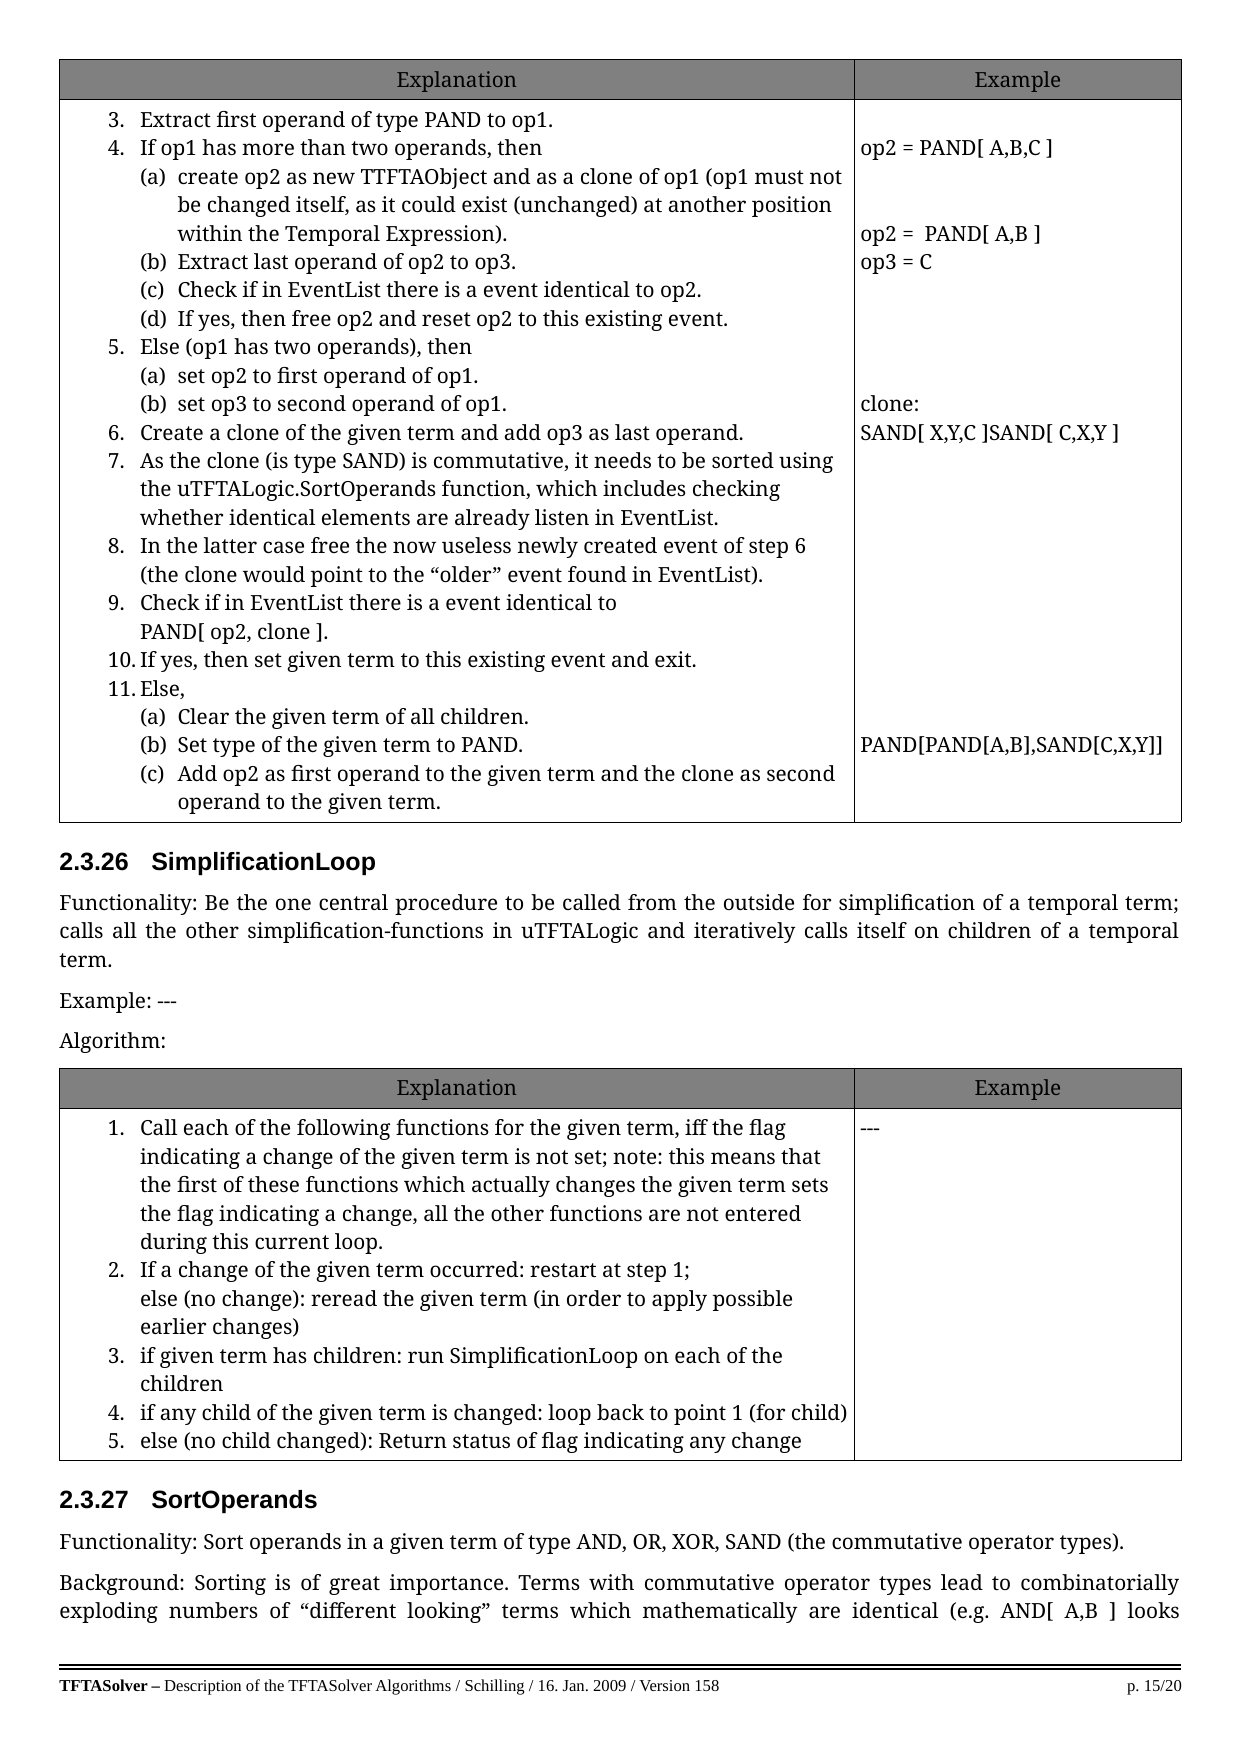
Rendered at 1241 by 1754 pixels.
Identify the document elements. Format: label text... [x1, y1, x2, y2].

table_header Explanation [60, 60, 854, 99]
table_cell Call each of the following functions for the given term, iff the flag indicating a change of the given term is not set; note: this means that the first of these functions which actually changes the given term sets the flag indicating a change, all the other functions are not entered during this current loop. If a change of the given term occurred: restart at step 1; else (no change): reread the given term (in order to apply possible earlier changes) if given term has children: run SimplificationLoop on each of the children if any child of the given term is changed: loop back to point 1 (for child) else (no child changed): Return status of flag indicating any change [60, 1109, 854, 1460]
table_header Example [855, 1069, 1181, 1108]
table_cell Check if given term is of type SAND; if not then exit. In given term seek first operand of type PAND, if there is none, then exit. Extract first operand of type PAND to op1. If op1 has more than two operands, then create op2 as new TTFTAObject and as a clone of op1 (op1 must not be changed itself, as it could exist (unchanged) at another position within the Temporal Expression). Extract last operand of op2 to op3. Check if in EventList there is a event identical to op2. If yes, then free op2 and reset op2 to this existing event. Else (op1 has two operands), then set op2 to first operand of op1. set op3 to second operand of op1. Create a clone of the given term and add op3 as last operand. As the clone (is type SAND) is commutative, it needs to be sorted using the uTFTALogic.SortOperands function, which includes checking whether identical elements are already listen in EventList. In the latter case free the now useless newly created event of step 6 (the clone would point to the “older” event found in EventList). Check if in EventList there is a event identical to PAND[ op2, clone ]. If yes, then set given term to this existing event and exit. Else, Clear the given term of all children. Set type of the given term to PAND. Add op2 as first operand to the given term and the clone as second operand to the given term. [60, 100, 854, 822]
text Functionality: Be the one central procedure to be called from the outside for simplification of a temporal term; calls all the other simplification-functions in uTFTALogic and iteratively calls itself on children of a temporal term. [59, 888, 1181, 973]
table_cell --- [855, 1109, 1181, 1460]
text Functionality: Sort operands in a given term of type AND, OR, XOR, SAND (the commutative operator types). [59, 1527, 1181, 1555]
subtitle SimplificationLoop [59, 847, 1181, 875]
table_header Example [855, 60, 1181, 99]
subtitle SortOperands [59, 1486, 1181, 1514]
text Example: --- [59, 986, 1181, 1014]
text Algorithm: [59, 1027, 1181, 1055]
table_cell op2 = PAND[ A,B,C ] op2 = PAND[ A,B ] op3 = C clone: SAND[ X,Y,C ]SAND[ C,X,Y ] PAND[PAND[A,B],SAND[C,X,Y]] [855, 100, 1181, 822]
text Background: Sorting is of great importance. Terms with commutative operator types lead to combinatorially exploding numbers of “different looking” terms which mathematically are identical (e.g. AND[ A,B ] looks [59, 1568, 1181, 1624]
table_header Explanation [60, 1069, 854, 1108]
